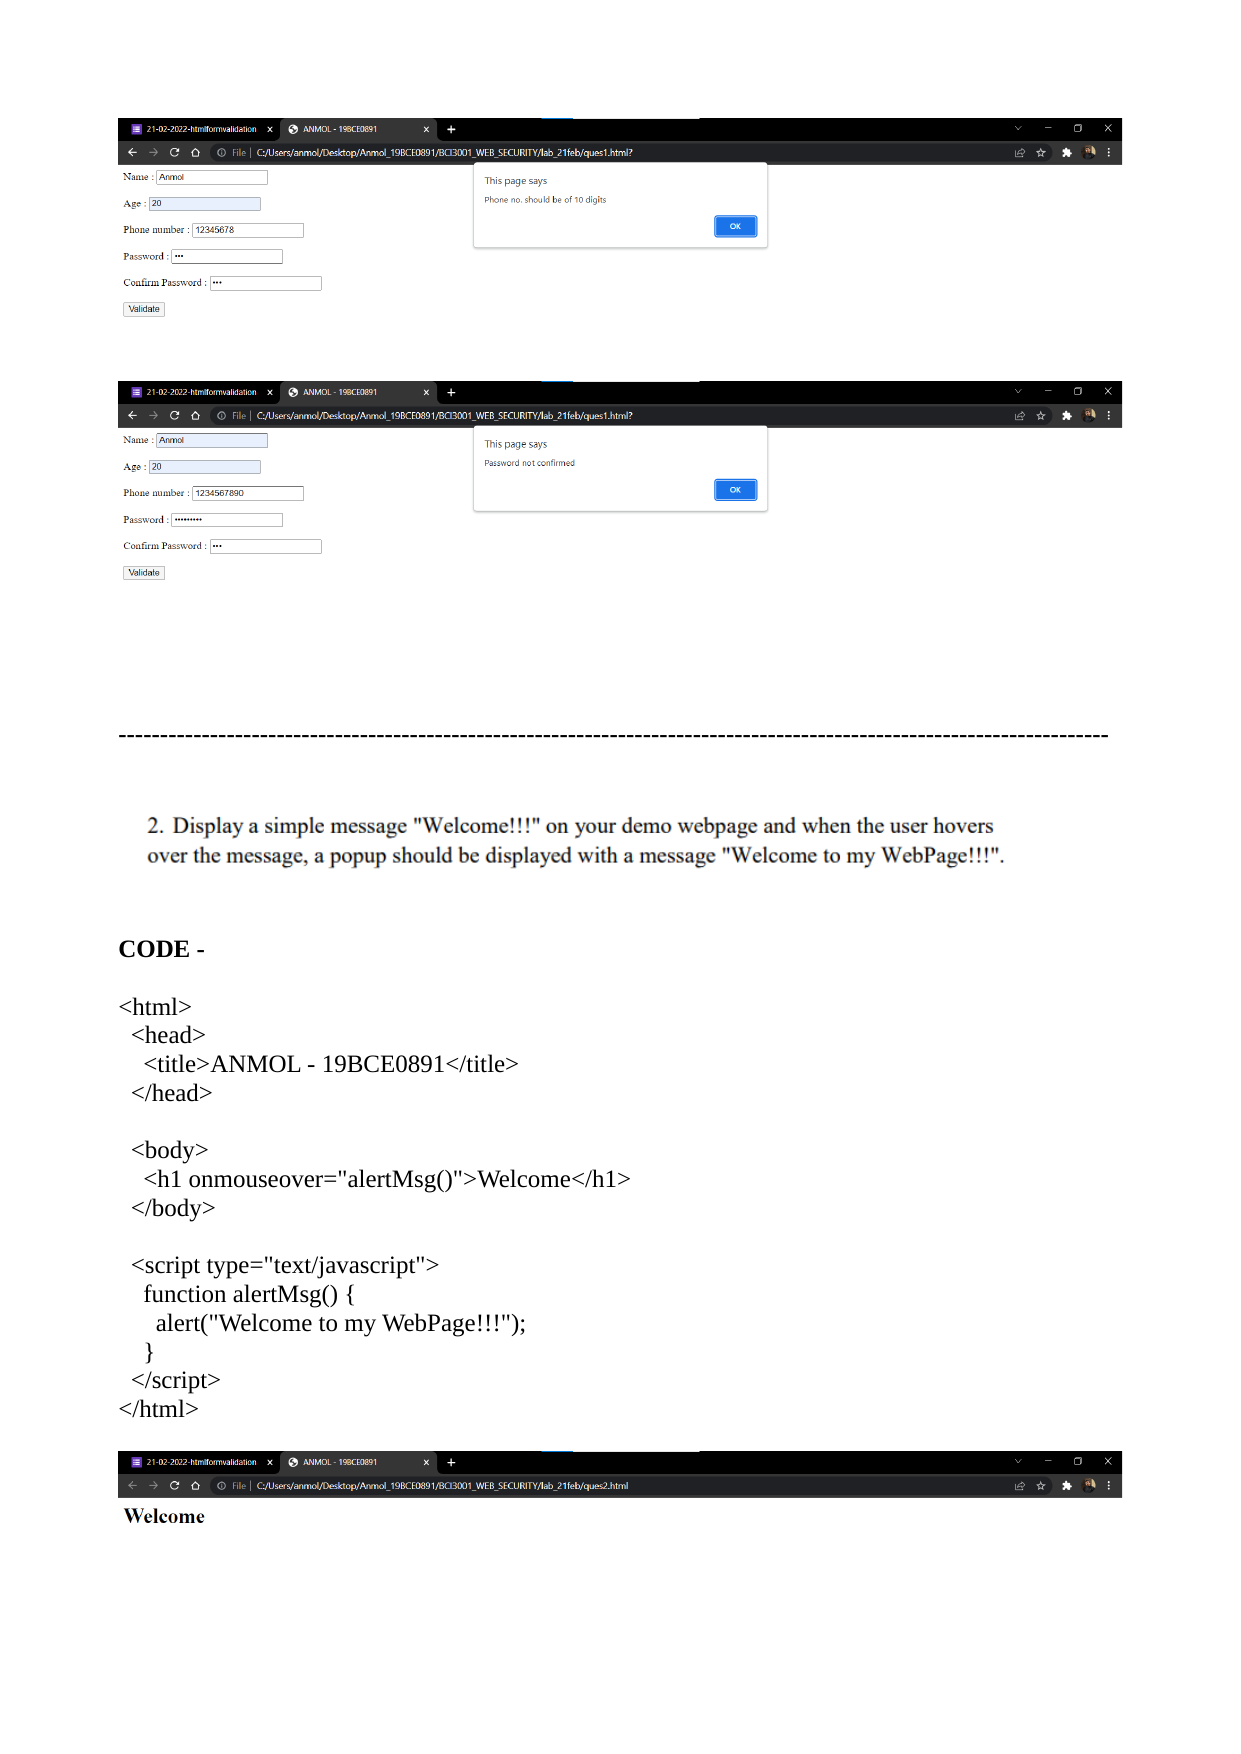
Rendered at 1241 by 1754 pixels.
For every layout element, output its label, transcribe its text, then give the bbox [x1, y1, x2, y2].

text <title>ANMOL - 19BCE0891</title> [118, 1049, 1122, 1078]
text alert("Welcome to my WebPage!!!"); [118, 1308, 1122, 1337]
text ----------------------------------------------------------------------------------------------------------------------- [118, 719, 1122, 748]
picture [118, 381, 1123, 633]
text } [118, 1337, 1122, 1365]
text <h1 onmouseover="alertMsg()">Welcome</h1> [118, 1164, 1122, 1193]
text </body> [118, 1193, 1122, 1222]
text <html> [118, 992, 1122, 1020]
text CODE - [118, 934, 1122, 963]
text <script type="text/javascript"> [118, 1250, 1122, 1279]
text </html> [118, 1394, 1122, 1423]
text function alertMsg() { [118, 1279, 1122, 1308]
text <body> [118, 1135, 1122, 1164]
picture [118, 776, 1123, 906]
text </script> [118, 1365, 1122, 1394]
picture [118, 118, 1123, 353]
picture [118, 1451, 1123, 1592]
text <head> [118, 1020, 1122, 1049]
text </head> [118, 1078, 1122, 1107]
